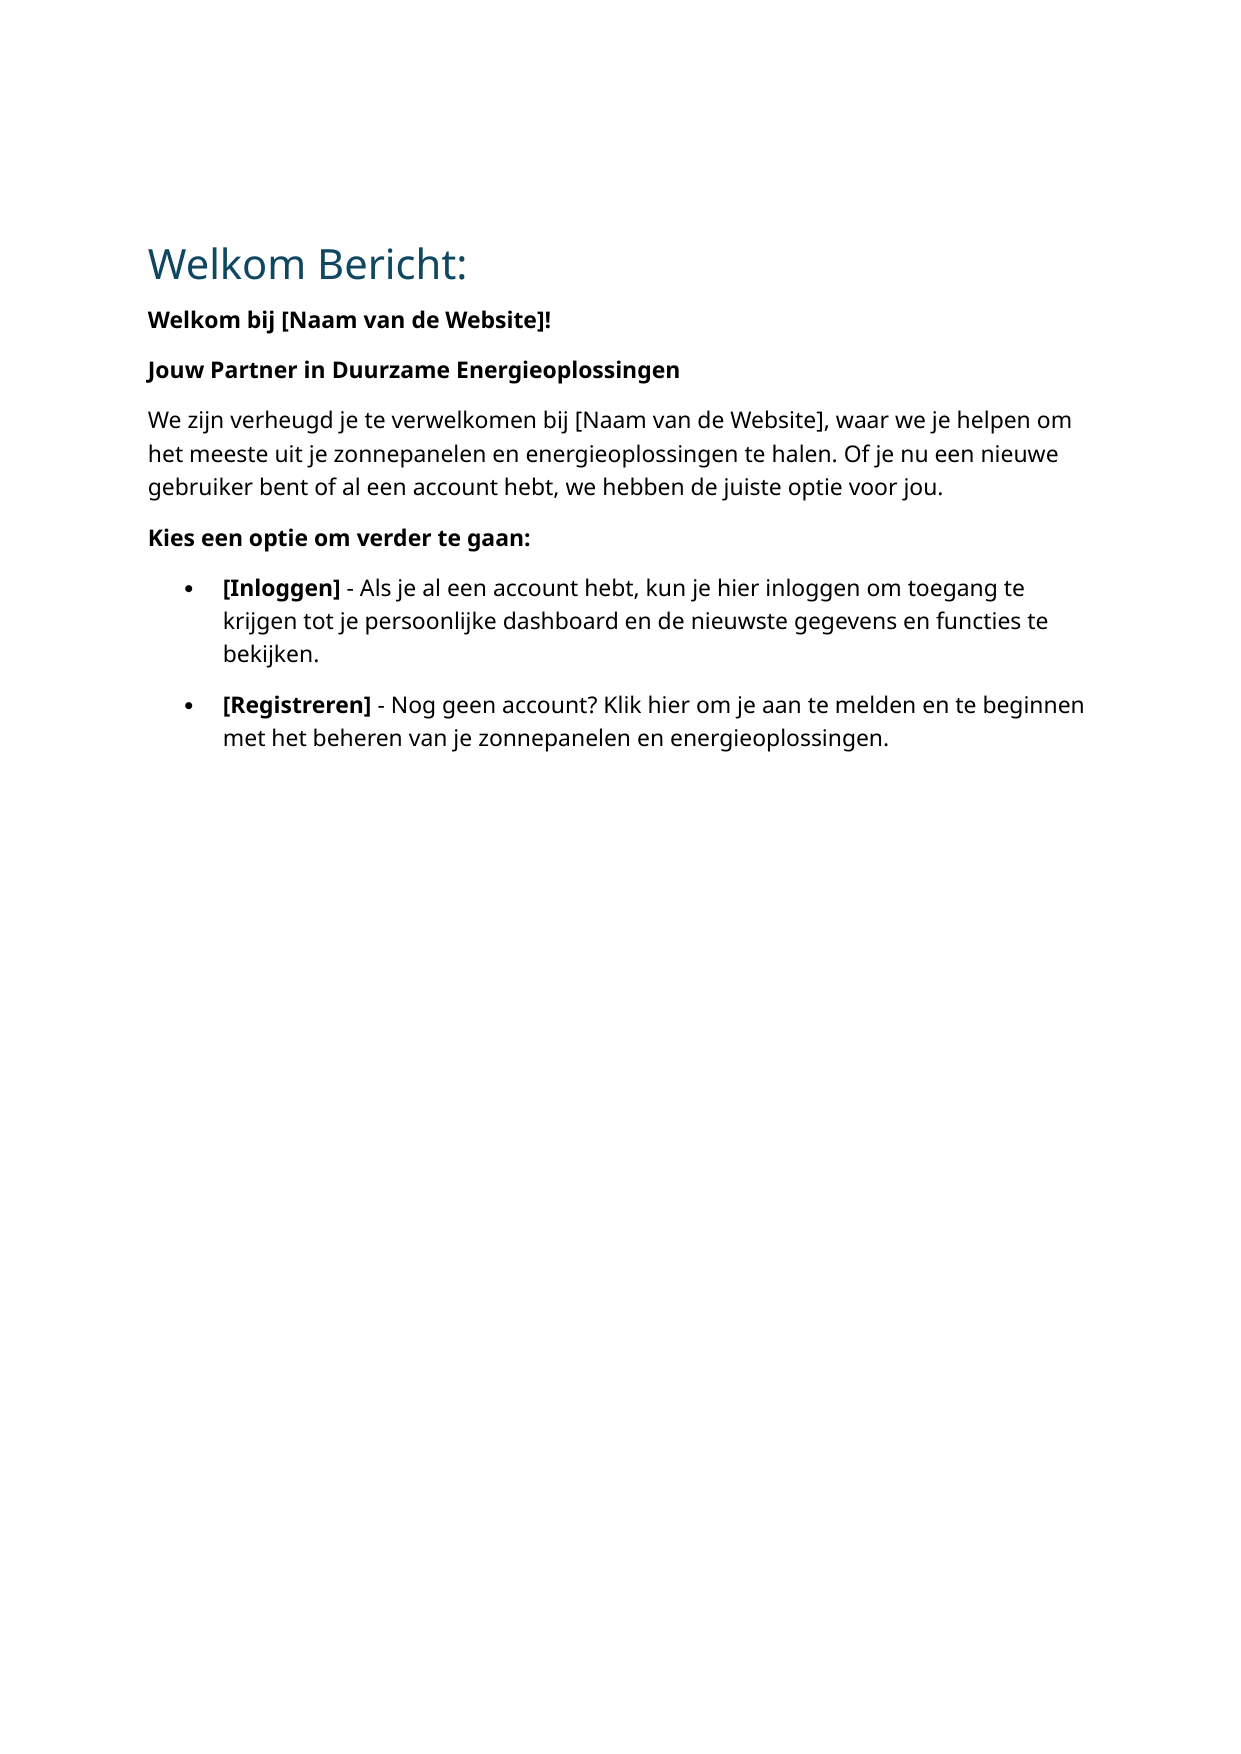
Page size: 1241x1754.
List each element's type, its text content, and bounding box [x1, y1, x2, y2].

text We zijn verheugd je te verwelkomen bij [Naam van de Website], waar we je helpen om het meeste uit je zonnepanelen en energieoplossingen te halen. Of je nu een nieuwe gebruiker bent of al een account hebt, we hebben de juiste optie voor jou. [148, 404, 1093, 503]
text Jouw Partner in Duurzame Energieoplossingen [148, 354, 1093, 386]
text Welkom bij [Naam van de Website]! [148, 304, 1093, 336]
list [Inloggen] - Als je al een account hebt, kun je hier inloggen om toegang te krijgen tot je persoonlijke dashboard en de nieuwste gegevens en functies te bekijken. [185, 572, 1093, 670]
text Kies een optie om verder te gaan: [148, 521, 1093, 553]
subtitle Welkom Bericht: [148, 235, 1093, 292]
list [Registreren] - Nog geen account? Klik hier om je aan te melden en te beginnen met het beheren van je zonnepanelen en energieoplossingen. [185, 688, 1093, 753]
